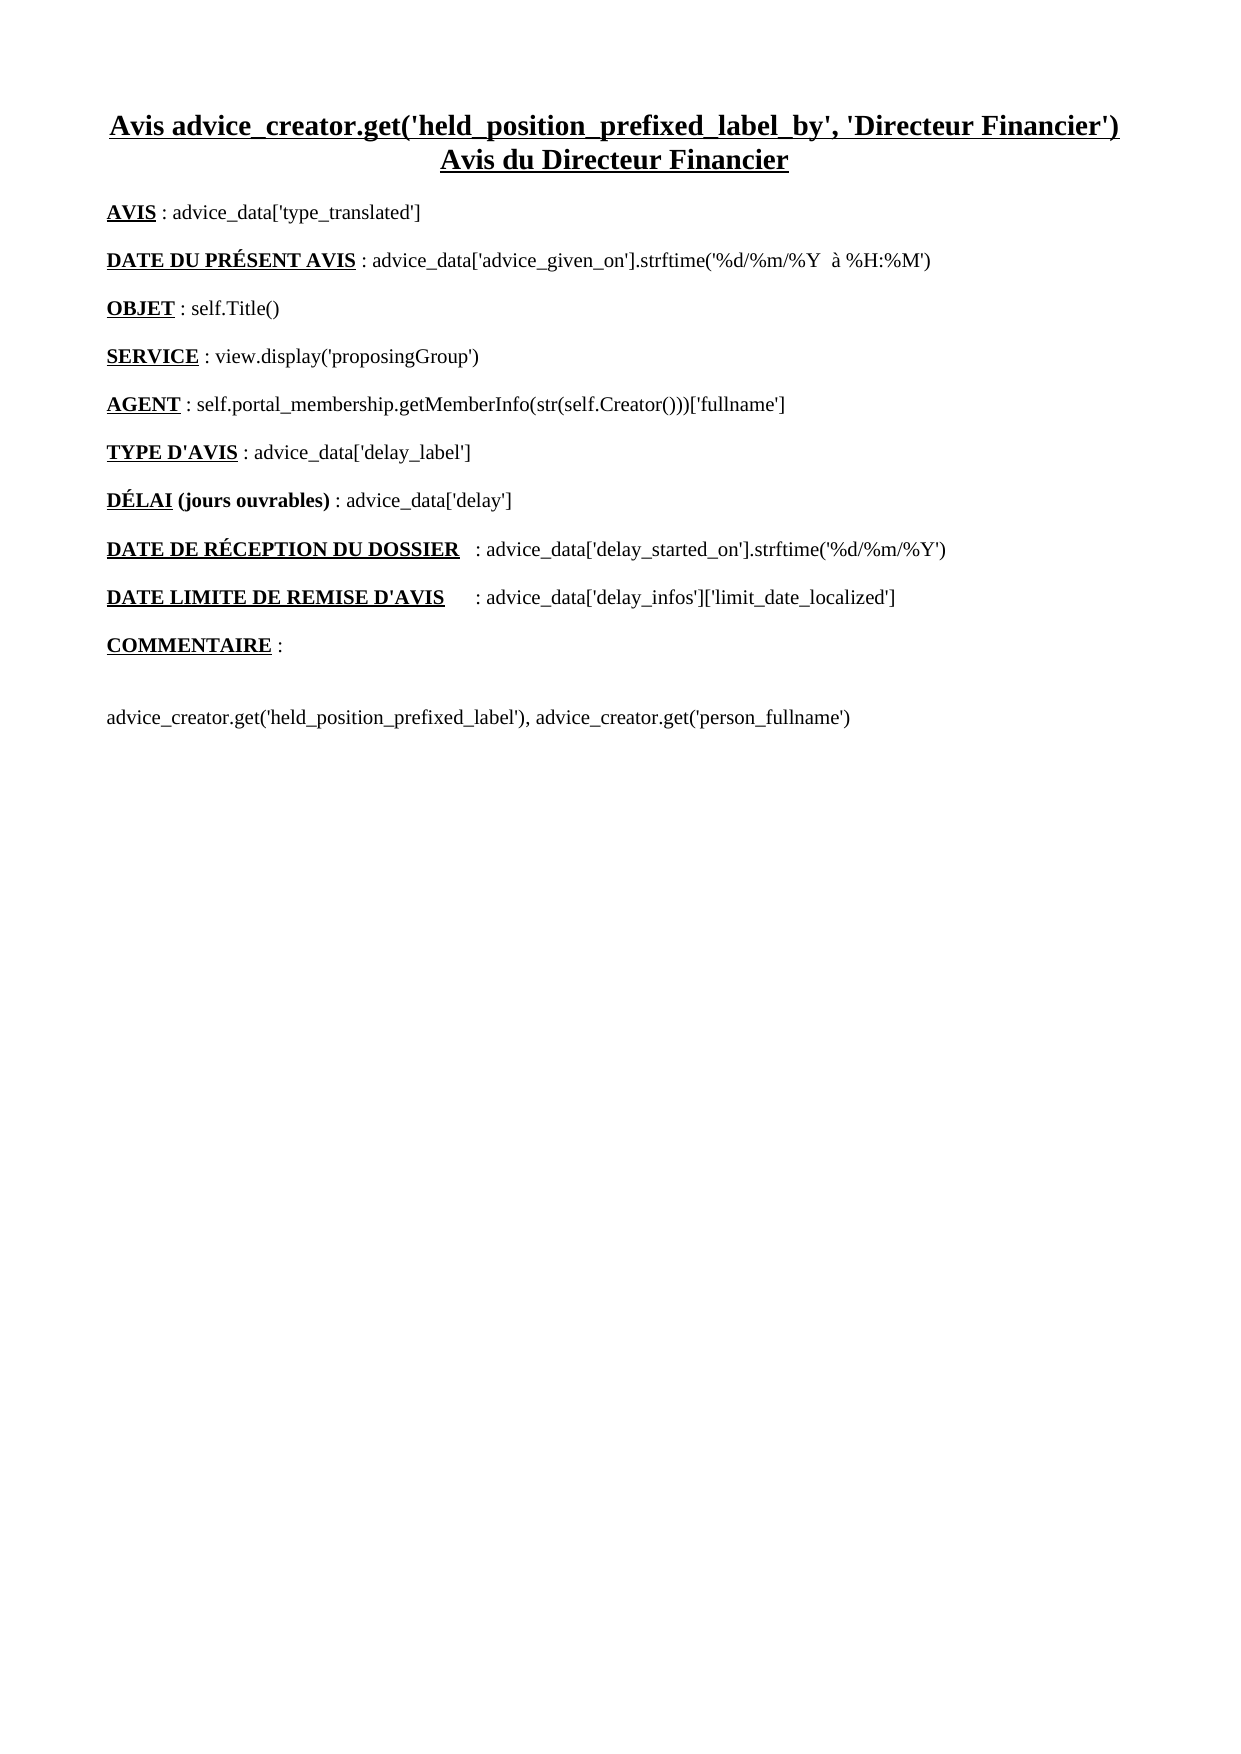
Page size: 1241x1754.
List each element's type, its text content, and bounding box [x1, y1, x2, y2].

text TYPE D'AVIS : advice_data['delay_label'] [106, 440, 1122, 464]
text AGENT : self.portal_membership.getMemberInfo(str(self.Creator()))['fullname'] [106, 392, 1122, 416]
text Avis du Directeur Financier [106, 142, 1122, 176]
text DATE DE RÉCEPTION DU DOSSIER : advice_data['delay_started_on'].strftime('%d/%m/%Y') [106, 537, 1122, 561]
text AVIS : advice_data['type_translated'] [106, 200, 1122, 224]
text DÉLAI (jours ouvrables) : advice_data['delay'] [106, 488, 1122, 512]
text advice_creator.get('held_position_prefixed_label'), advice_creator.get('person_fullname') [106, 705, 1122, 729]
text OBJET : self.Title() [106, 296, 1122, 320]
text Avis advice_creator.get('held_position_prefixed_label_by', 'Directeur Financier') [106, 108, 1122, 142]
text DATE DU PRÉSENT AVIS : advice_data['advice_given_on'].strftime('%d/%m/%Y à %H:%M') [106, 248, 1122, 272]
text SERVICE : view.display('proposingGroup') [106, 344, 1122, 368]
text DATE LIMITE DE REMISE D'AVIS : advice_data['delay_infos']['limit_date_localized'] [106, 585, 1122, 609]
text COMMENTAIRE : [106, 633, 1122, 657]
